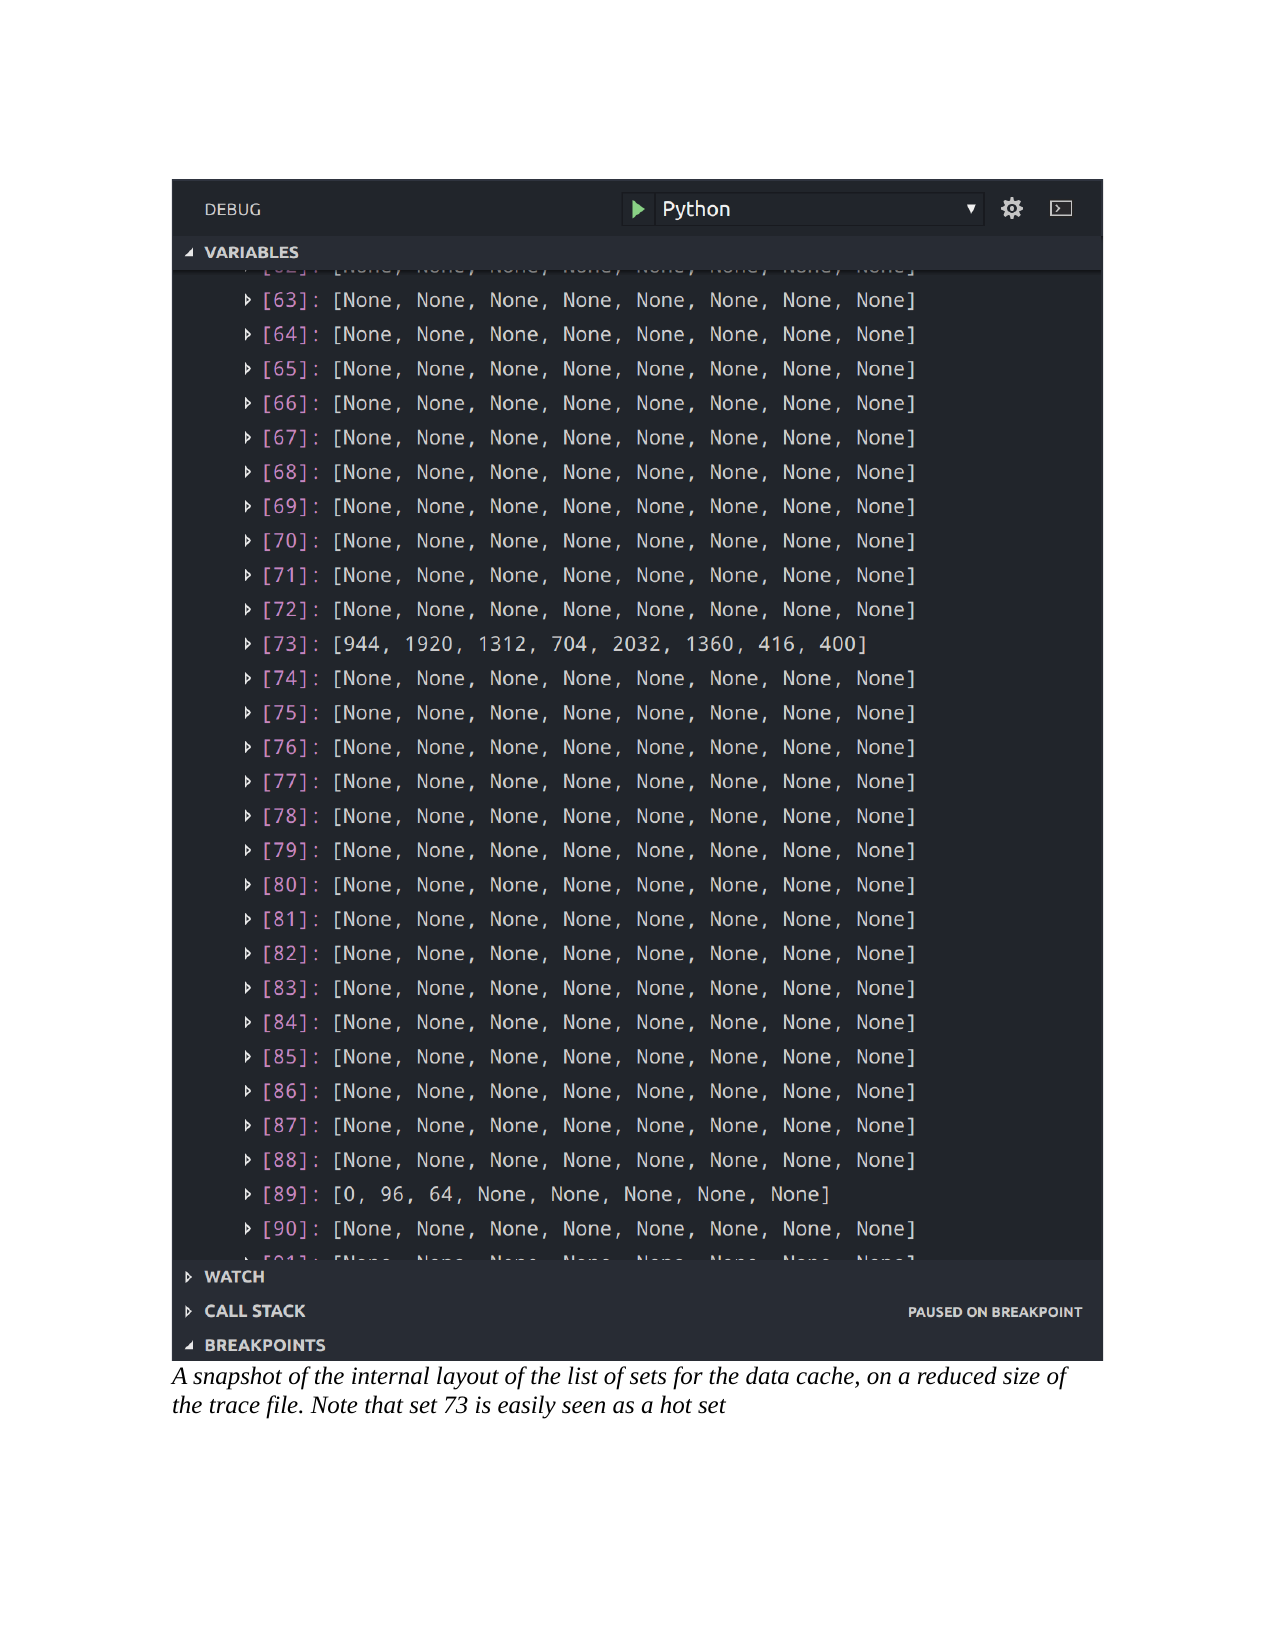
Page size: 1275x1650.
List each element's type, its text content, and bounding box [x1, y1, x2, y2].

picture [171, 179, 1104, 1361]
text A snapshot of the internal layout of the list of sets for the data cache, on a reduced size of the trace file. Note that set 73 is easily seen as a hot set [172, 1361, 1103, 1418]
